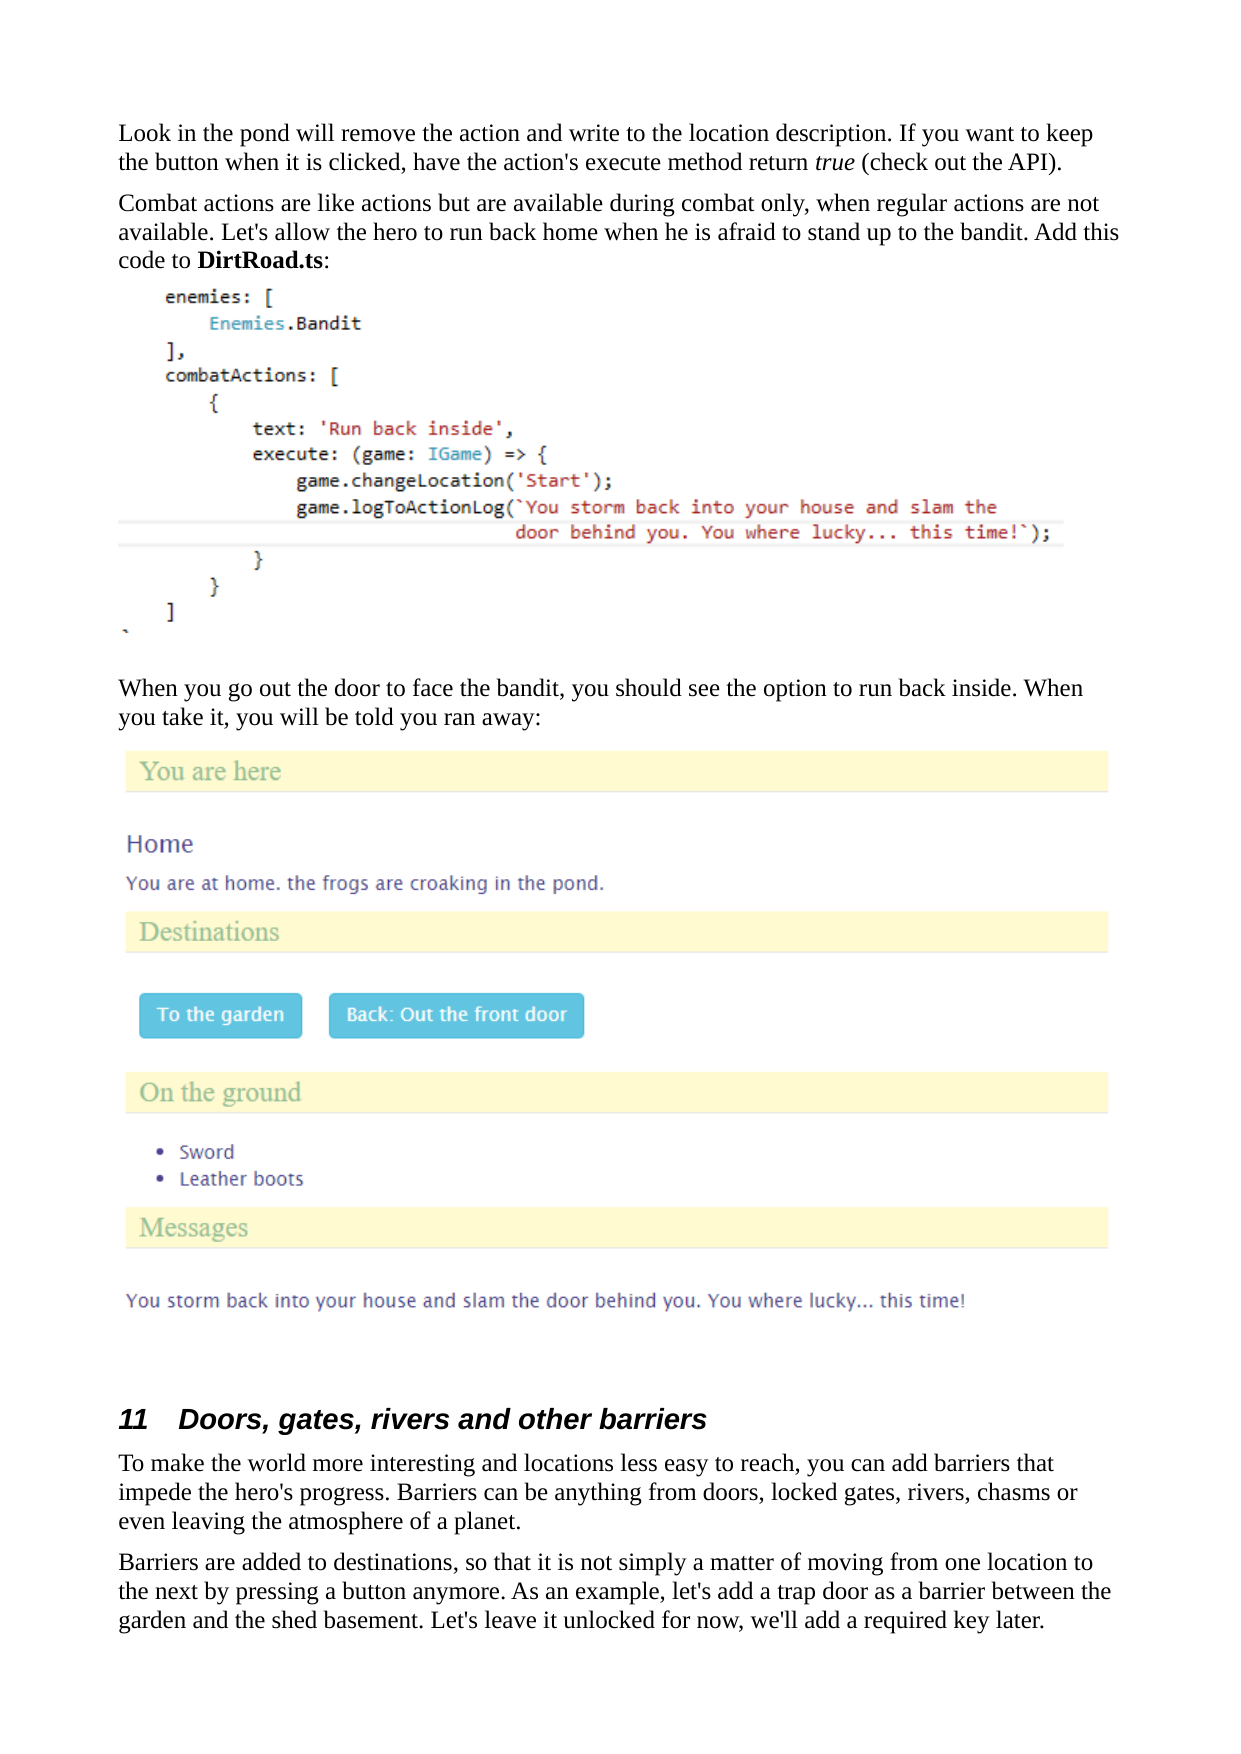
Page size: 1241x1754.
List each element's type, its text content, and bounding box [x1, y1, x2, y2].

picture [118, 286, 1064, 633]
picture [118, 743, 1123, 1337]
text Barriers are added to destinations, so that it is not simply a matter of moving from one location to the next by pressing a button anymore. As an example, let's add a trap door as a barrier between the garden and the shed basement. Let's leave it unlocked for now, we'll add a required key later. [118, 1547, 1122, 1633]
text When you go out the door to face the bandit, you should see the option to run back inside. When you take it, you will be told you ran away: [118, 673, 1122, 731]
subtitle Doors, gates, rivers and other barriers [118, 1402, 1122, 1436]
text Look in the pond will remove the action and write to the location description. If you want to keep the button when it is clicked, have the action's execute method return true (check out the API). [118, 118, 1122, 176]
text Combat actions are like actions but are available during combat only, when regular actions are not available. Let's allow the hero to run back home when he is afraid to stand up to the bandit. Add this code to DirtRoad.ts: [118, 188, 1122, 274]
text To make the world more interesting and locations less easy to reach, you can add barriers that impede the hero's progress. Barriers can be anything from doors, locked gates, rivers, chasms or even leaving the atmosphere of a planet. [118, 1448, 1122, 1535]
